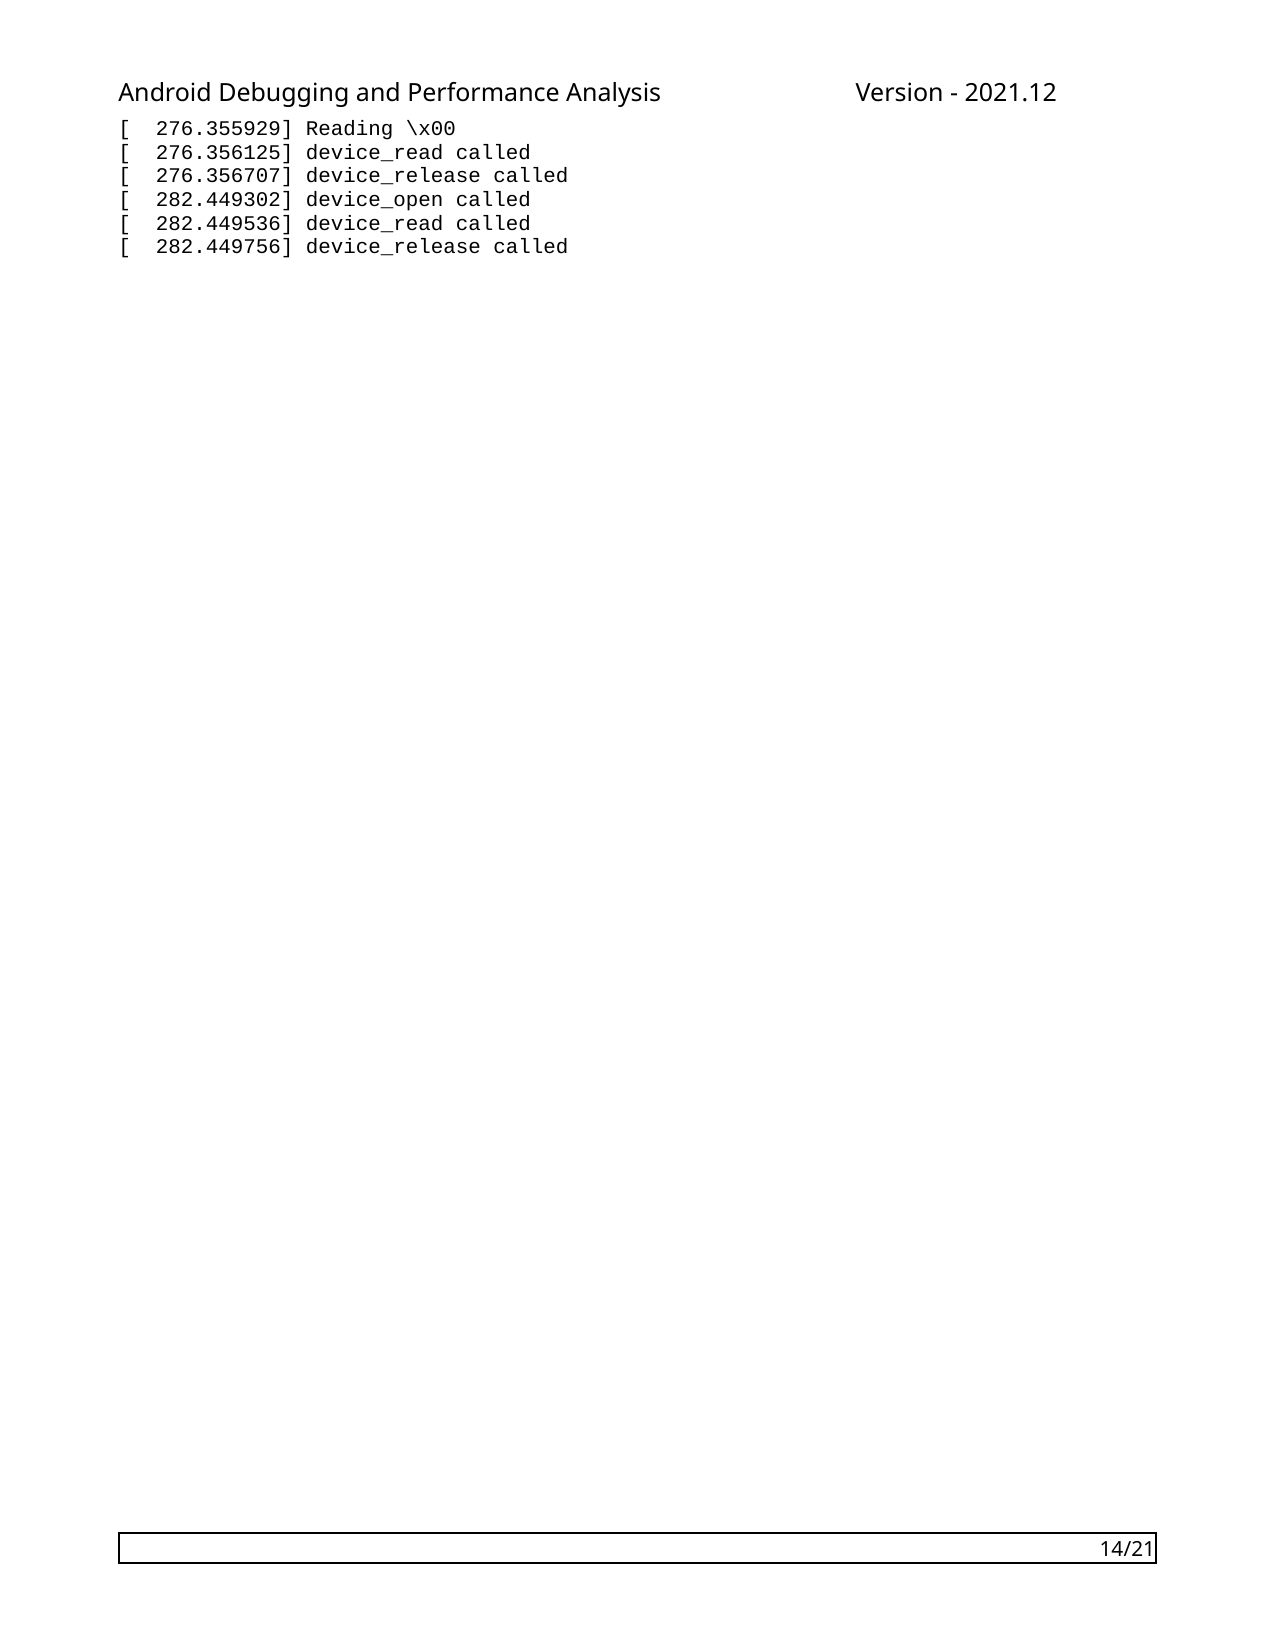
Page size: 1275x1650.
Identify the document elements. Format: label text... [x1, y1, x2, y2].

text [ 282.449302] device_open called [118, 189, 1157, 213]
text [ 276.356707] device_release called [118, 165, 1157, 189]
text [ 282.449536] device_read called [118, 213, 1157, 236]
text [ 276.356125] device_read called [118, 142, 1157, 165]
text [ 282.449756] device_release called [118, 236, 1157, 260]
text [ 276.355929] Reading \x00 [118, 118, 1157, 142]
